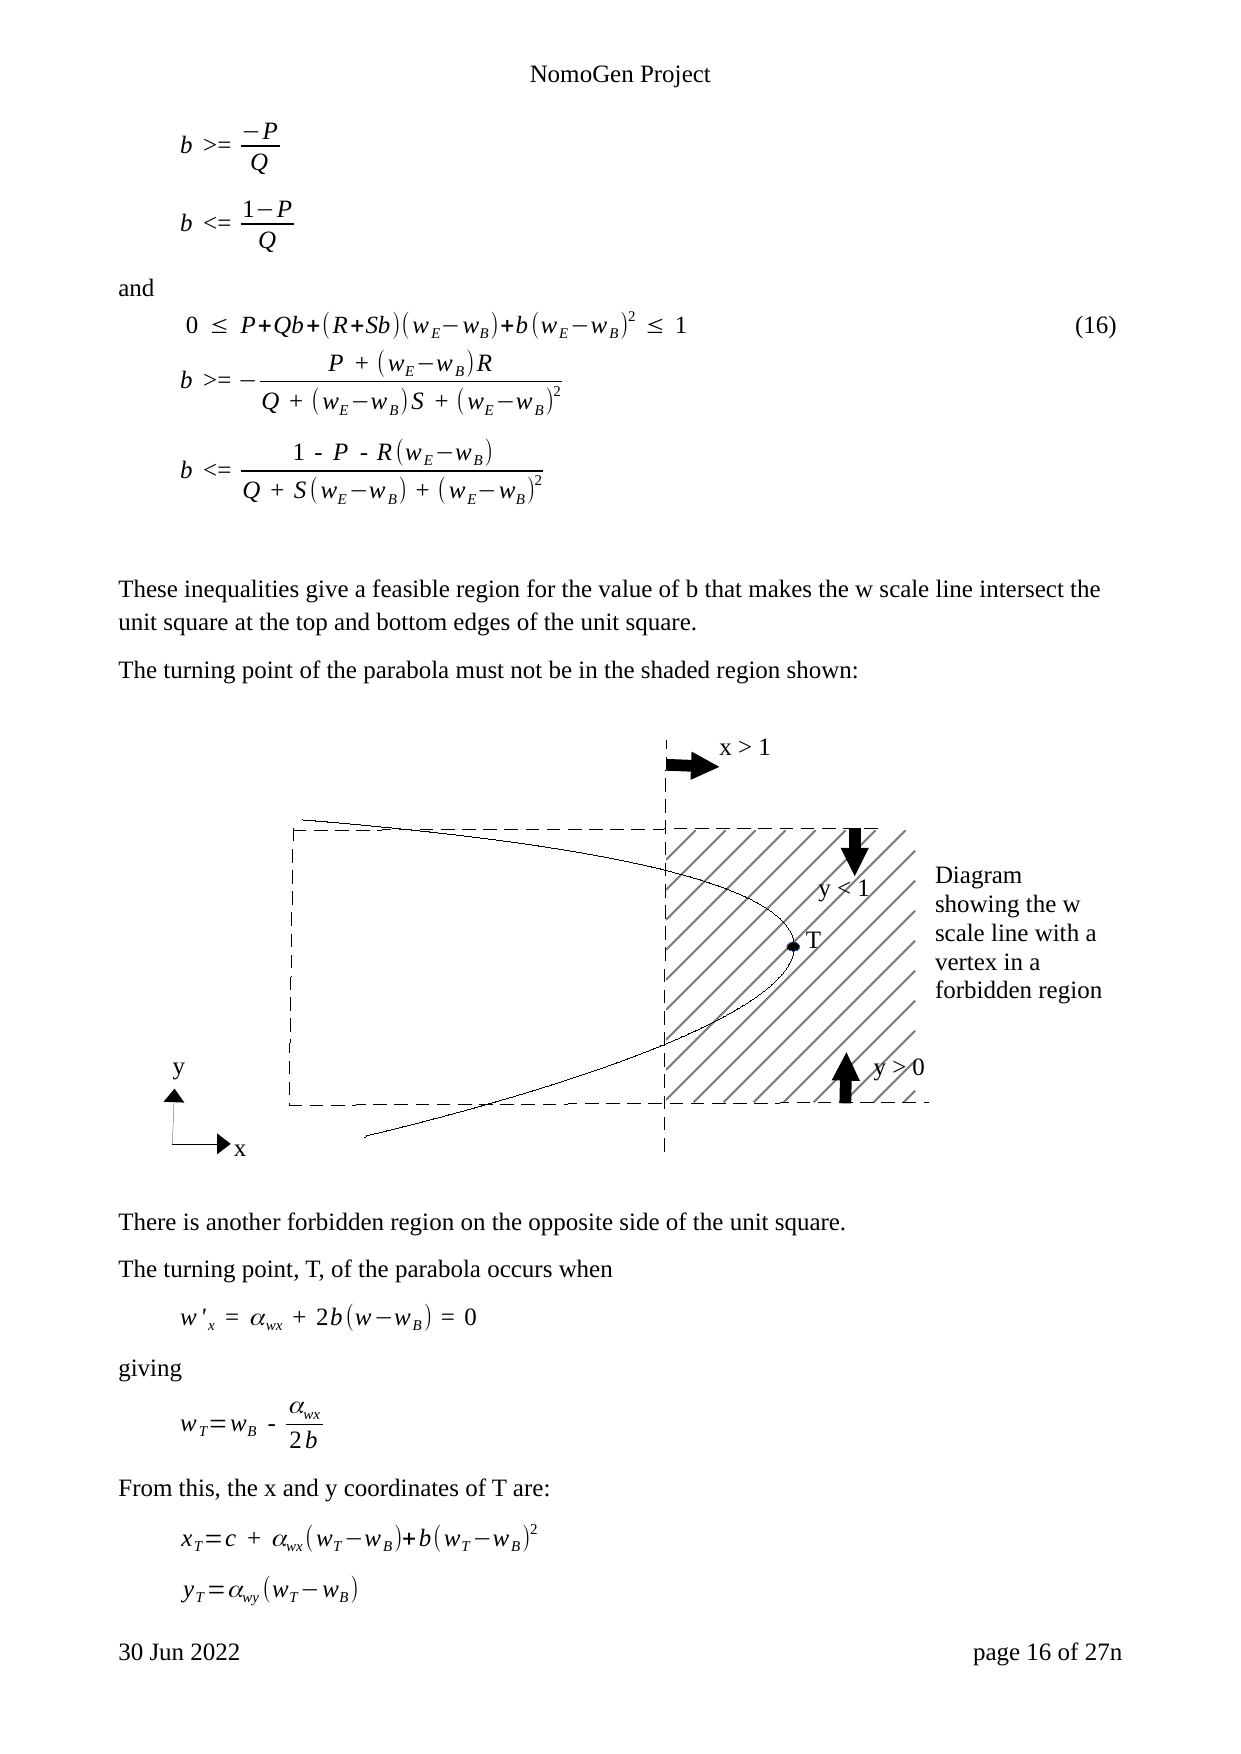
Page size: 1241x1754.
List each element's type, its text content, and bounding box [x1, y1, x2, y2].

table_header (16) [1010, 302, 1122, 348]
text From this, the x and y coordinates of T are: [118, 1473, 1122, 1501]
table_header [118, 302, 1010, 348]
text These inequalities give a feasible region for the value of b that makes the w scale line intersect the unit square at the top and bottom edges of the unit square. [118, 574, 1122, 636]
text The turning point of the parabola must not be in the shaded region shown: [118, 655, 1122, 684]
text There is another forbidden region on the opposite side of the unit square. [118, 703, 1135, 1236]
text and [118, 273, 1122, 302]
text giving [118, 1353, 1122, 1382]
text The turning point, T, of the parabola occurs when [118, 1254, 1122, 1283]
